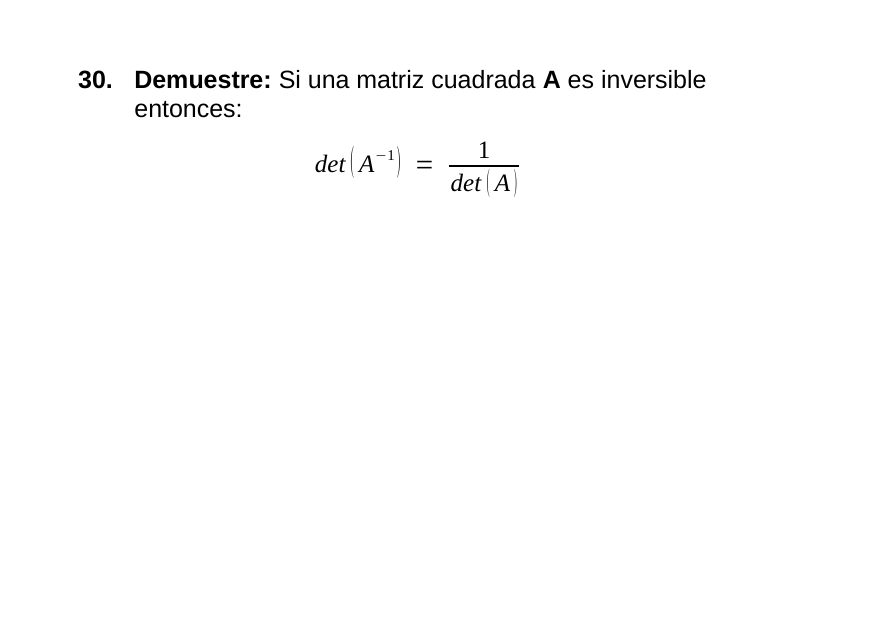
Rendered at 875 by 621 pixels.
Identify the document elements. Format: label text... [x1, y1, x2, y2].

list Demuestre: Si una matriz cuadrada A es inversible entonces: [78, 65, 815, 122]
